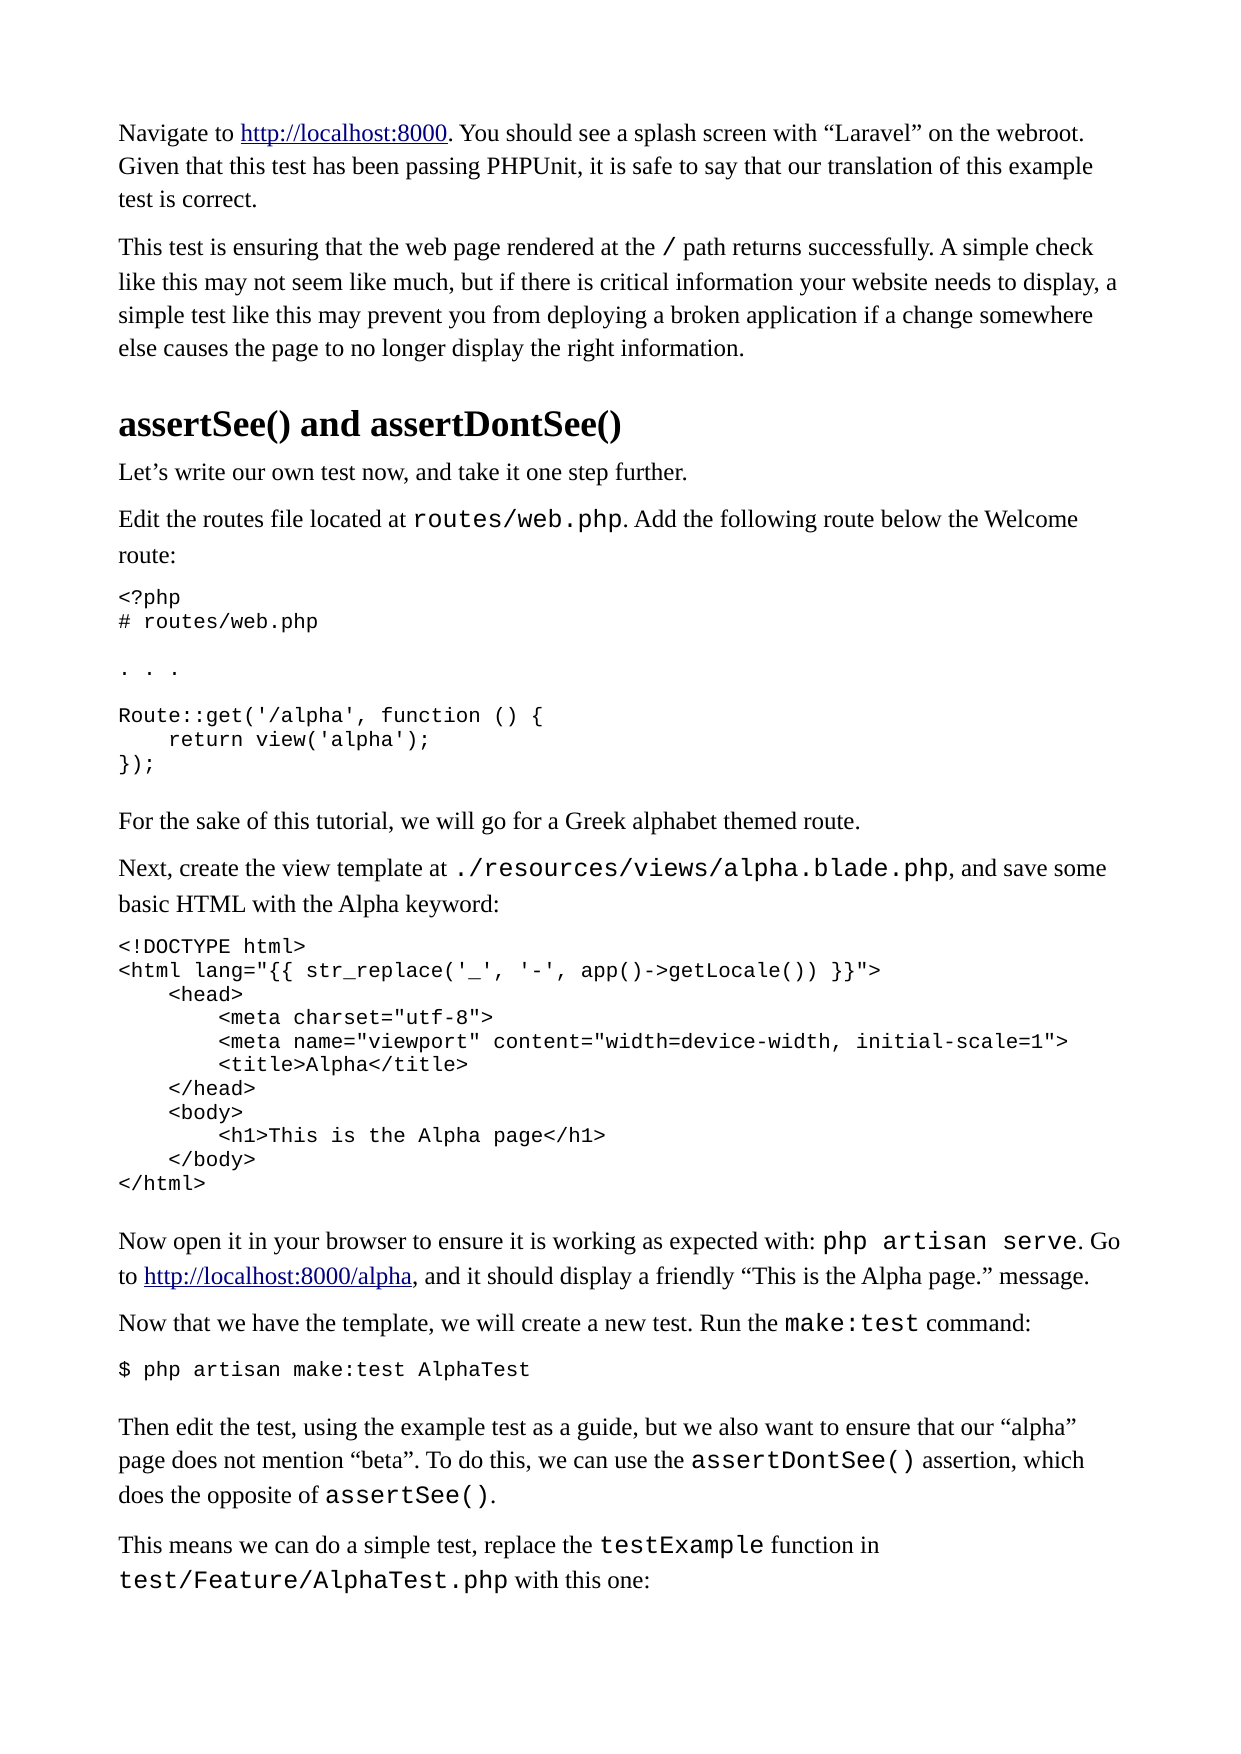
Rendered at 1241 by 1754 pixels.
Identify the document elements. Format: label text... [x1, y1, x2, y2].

text <html lang="{{ str_replace('_', '-', app()->getLocale()) }}"> [118, 960, 1122, 983]
text <?php [118, 587, 1122, 611]
text Route::get('/alpha', function () { [118, 706, 1122, 729]
text # routes/web.php [118, 611, 1122, 634]
text Now that we have the template, we will create a new test. Run the make:test command: [118, 1308, 1122, 1339]
text </body> [118, 1149, 1122, 1173]
subtitle assertSee() and assertDontSee() [118, 401, 1122, 444]
text <!DOCTYPE html> [118, 936, 1122, 960]
text Now open it in your browser to ensure it is working as expected with: php artisan serve. Go to http://localhost:8000/alpha, and it should display a friendly “This is the Alpha page.” message. [118, 1226, 1122, 1290]
text Navigate to http://localhost:8000. You should see a splash screen with “Laravel” on the webroot. Given that this test has been passing PHPUnit, it is safe to say that our translation of this example test is correct. [118, 118, 1122, 213]
text This means we can do a simple test, replace the testExample function in test/Feature/AlphaTest.php with this one: [118, 1530, 1122, 1596]
text $ php artisan make:test AlphaTest [118, 1358, 1122, 1382]
text <title>Alpha</title> [118, 1054, 1122, 1078]
text This test is ensuring that the web page rendered at the / path returns successfully. A simple check like this may not seem like much, but if there is critical information your website needs to display, a simple test like this may prevent you from deploying a broken application if a change somewhere else causes the page to no longer display the right information. [118, 232, 1122, 362]
text Edit the routes file located at routes/web.php. Add the following route below the Welcome route: [118, 504, 1122, 568]
text . . . [118, 658, 1122, 682]
text <head> [118, 983, 1122, 1007]
text Then edit the test, using the example test as a guide, but we also want to ensure that our “alpha” page does not mention “beta”. To do this, we can use the assertDontSee() assertion, which does the opposite of assertSee(). [118, 1412, 1122, 1511]
text </html> [118, 1173, 1122, 1196]
text </head> [118, 1078, 1122, 1102]
text <h1>This is the Alpha page</h1> [118, 1125, 1122, 1149]
text Next, create the view template at ./resources/views/alpha.blade.php, and save some basic HTML with the Alpha keyword: [118, 853, 1122, 917]
text <meta name="viewport" content="width=device-width, initial-scale=1"> [118, 1031, 1122, 1054]
text <meta charset="utf-8"> [118, 1007, 1122, 1031]
text For the sake of this tutorial, we will go for a Greek alphabet themed route. [118, 806, 1122, 835]
text <body> [118, 1102, 1122, 1125]
text }); [118, 753, 1122, 776]
text return view('alpha'); [118, 729, 1122, 753]
text Let’s write our own test now, and take it one step further. [118, 457, 1122, 486]
